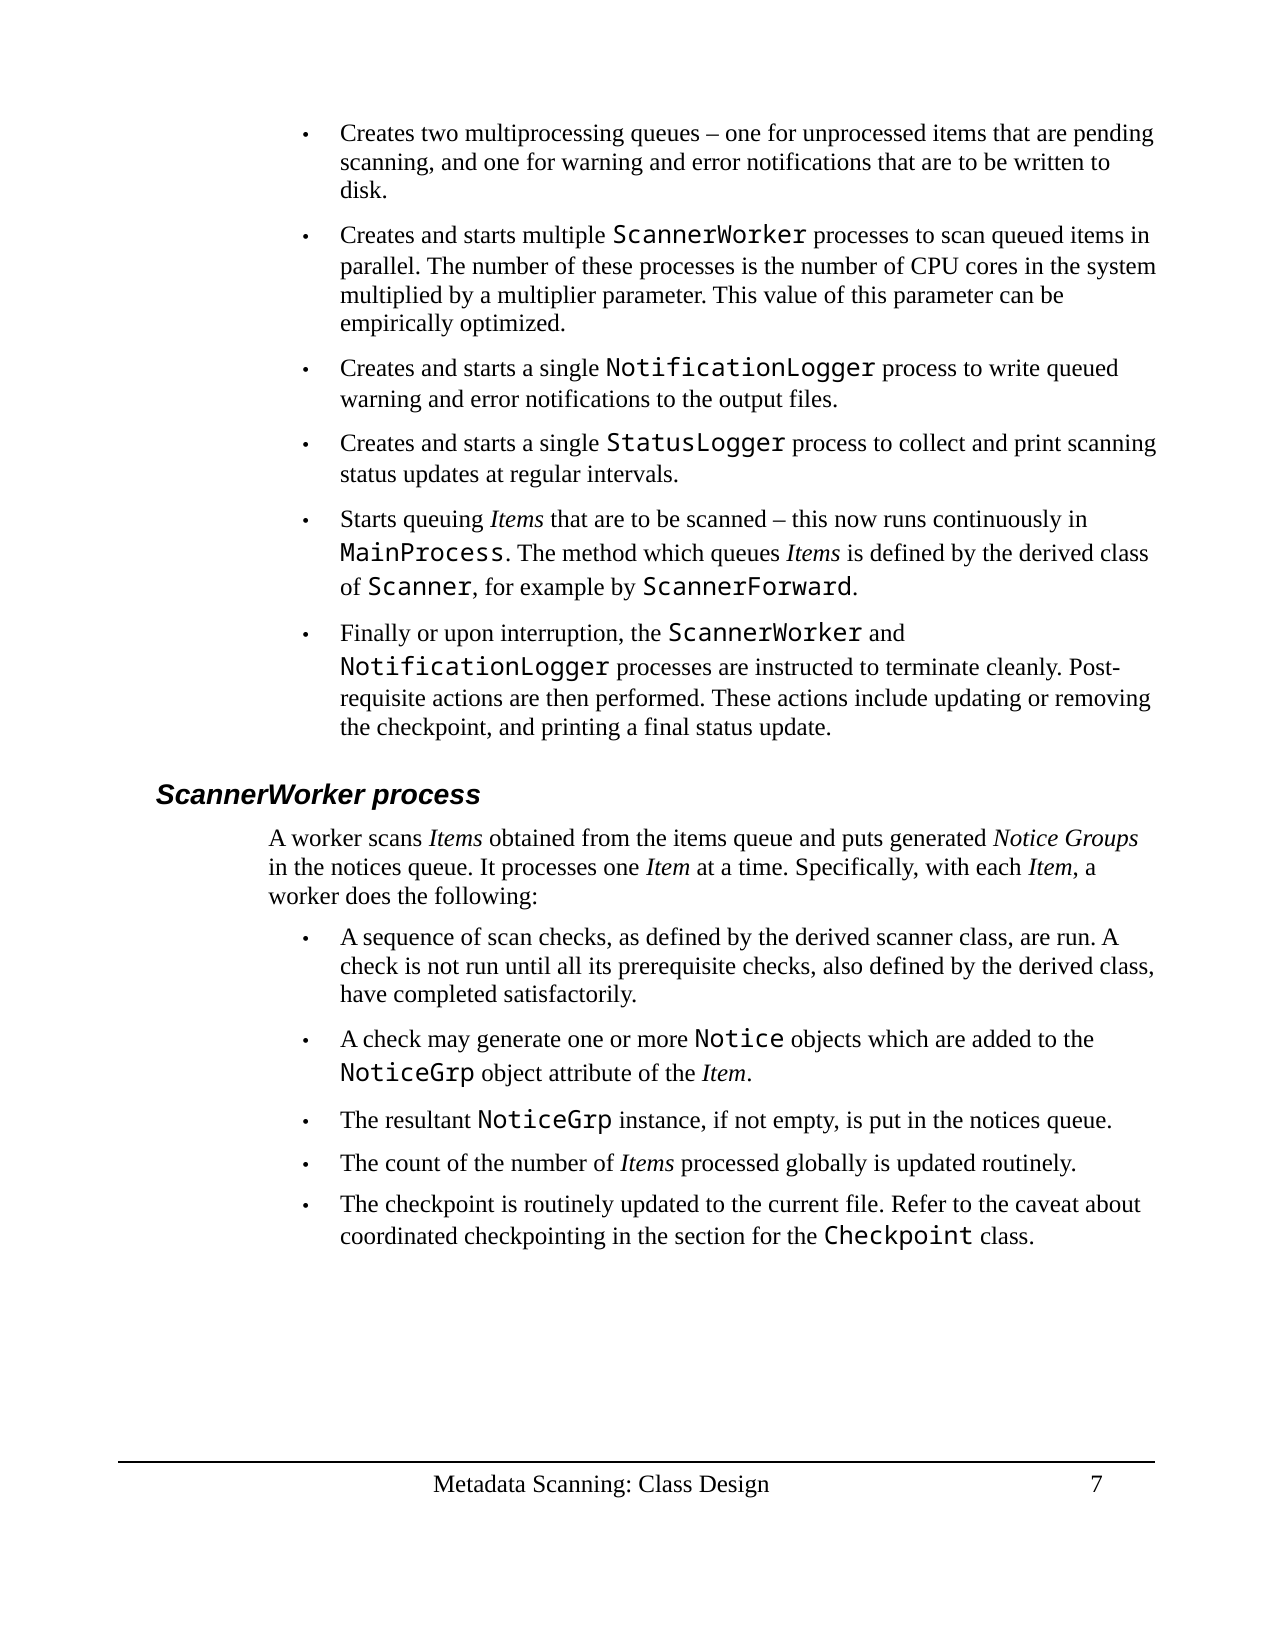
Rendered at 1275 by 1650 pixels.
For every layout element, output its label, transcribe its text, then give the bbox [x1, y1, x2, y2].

list The resultant NoticeGrp instance, if not empty, is put in the notices queue. [302, 1101, 1157, 1135]
list Creates and starts a single StatusLogger process to collect and print scanning status updates at regular intervals. [302, 425, 1157, 488]
list Finally or upon interruption, the ScannerWorker and NotificationLogger processes are instructed to terminate cleanly. Post-requisite actions are then performed. These actions include updating or removing the checkpoint, and printing a final status update. [302, 615, 1157, 741]
list A check may generate one or more Notice objects which are added to the NoticeGrp object attribute of the Item. [302, 1021, 1157, 1089]
subtitle ScannerWorker process [156, 778, 1157, 811]
list Creates and starts multiple ScannerWorker processes to scan queued items in parallel. The number of these processes is the number of CPU cores in the system multiplied by a multiplier parameter. This value of this parameter can be empirically optimized. [302, 217, 1157, 337]
list A sequence of scan checks, as defined by the derived scanner class, are run. A check is not run until all its prerequisite checks, also defined by the derived class, have completed satisfactorily. [302, 922, 1157, 1008]
list Starts queuing Items that are to be scanned – this now runs continuously in MainProcess. The method which queues Items is defined by the derived class of Scanner, for example by ScannerForward. [302, 500, 1157, 602]
list The count of the number of Items processed globally is updated routinely. [302, 1148, 1157, 1177]
list The checkpoint is routinely updated to the current file. Refer to the caveat about coordinated checkpointing in the section for the Checkpoint class. [302, 1189, 1157, 1252]
list Creates two multiprocessing queues – one for unprocessed items that are pending scanning, and one for warning and error notifications that are to be written to disk. [302, 118, 1157, 204]
text A worker scans Items obtained from the items queue and puts generated Notice Groups in the notices queue. It processes one Item at a time. Specifically, with each Item, a worker does the following: [268, 823, 1157, 909]
list Creates and starts a single NotificationLogger process to write queued warning and error notifications to the output files. [302, 350, 1157, 412]
